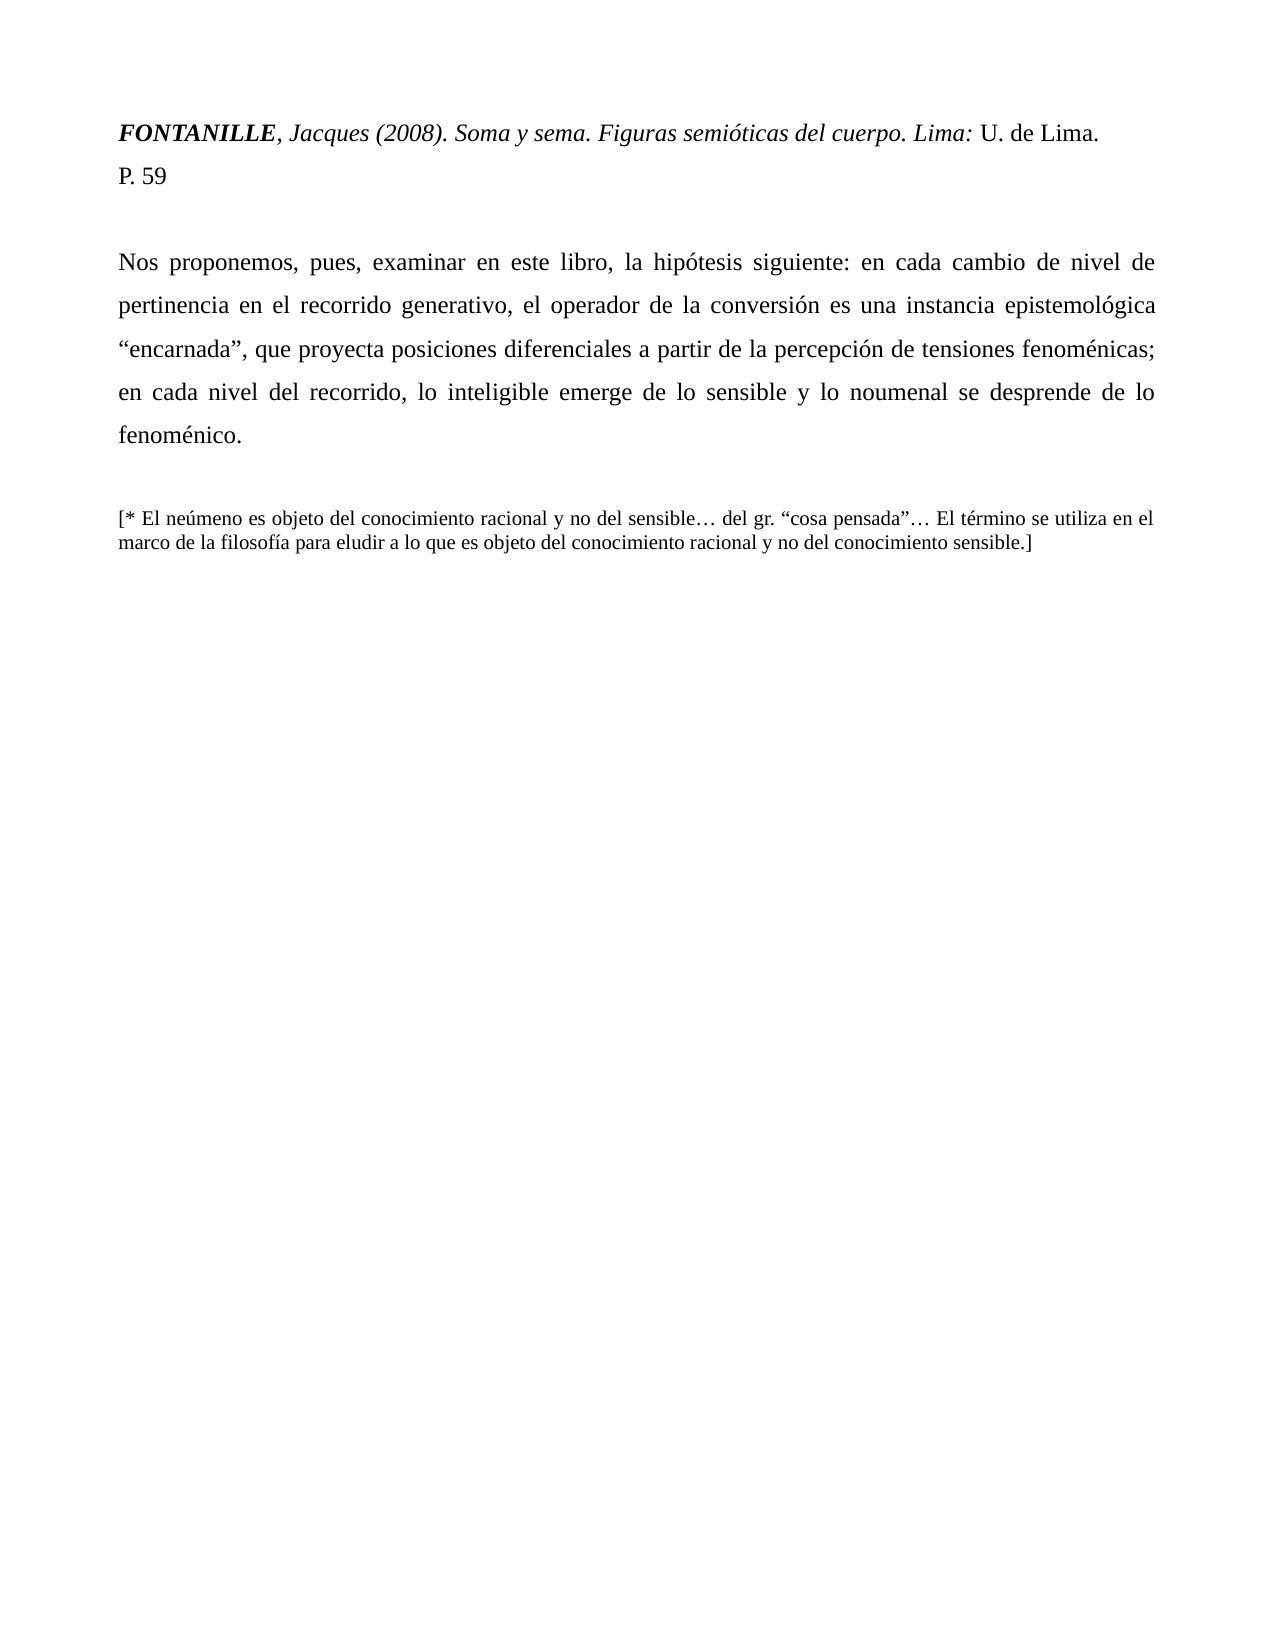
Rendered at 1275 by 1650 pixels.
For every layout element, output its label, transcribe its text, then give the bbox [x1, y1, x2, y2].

text P. 59 [118, 161, 1157, 190]
text FONTANILLE, Jacques (2008). Soma y sema. Figuras semióticas del cuerpo. Lima: U. de Lima. [118, 118, 1157, 147]
text [* El neúmeno es objeto del conocimiento racional y no del sensible… del gr. “cosa pensada”… El término se utiliza en el marco de la filosofía para eludir a lo que es objeto del conocimiento racional y no del conocimiento sensible.] [118, 506, 1157, 554]
text Nos proponemos, pues, examinar en este libro, la hipótesis siguiente: en cada cambio de nivel de pertinencia en el recorrido generativo, el operador de la conversión es una instancia epistemológica “encarnada”, que proyecta posiciones diferenciales a partir de la percepción de tensiones fenoménicas; en cada nivel del recorrido, lo inteligible emerge de lo sensible y lo noumenal se desprende de lo fenoménico. [118, 247, 1157, 449]
